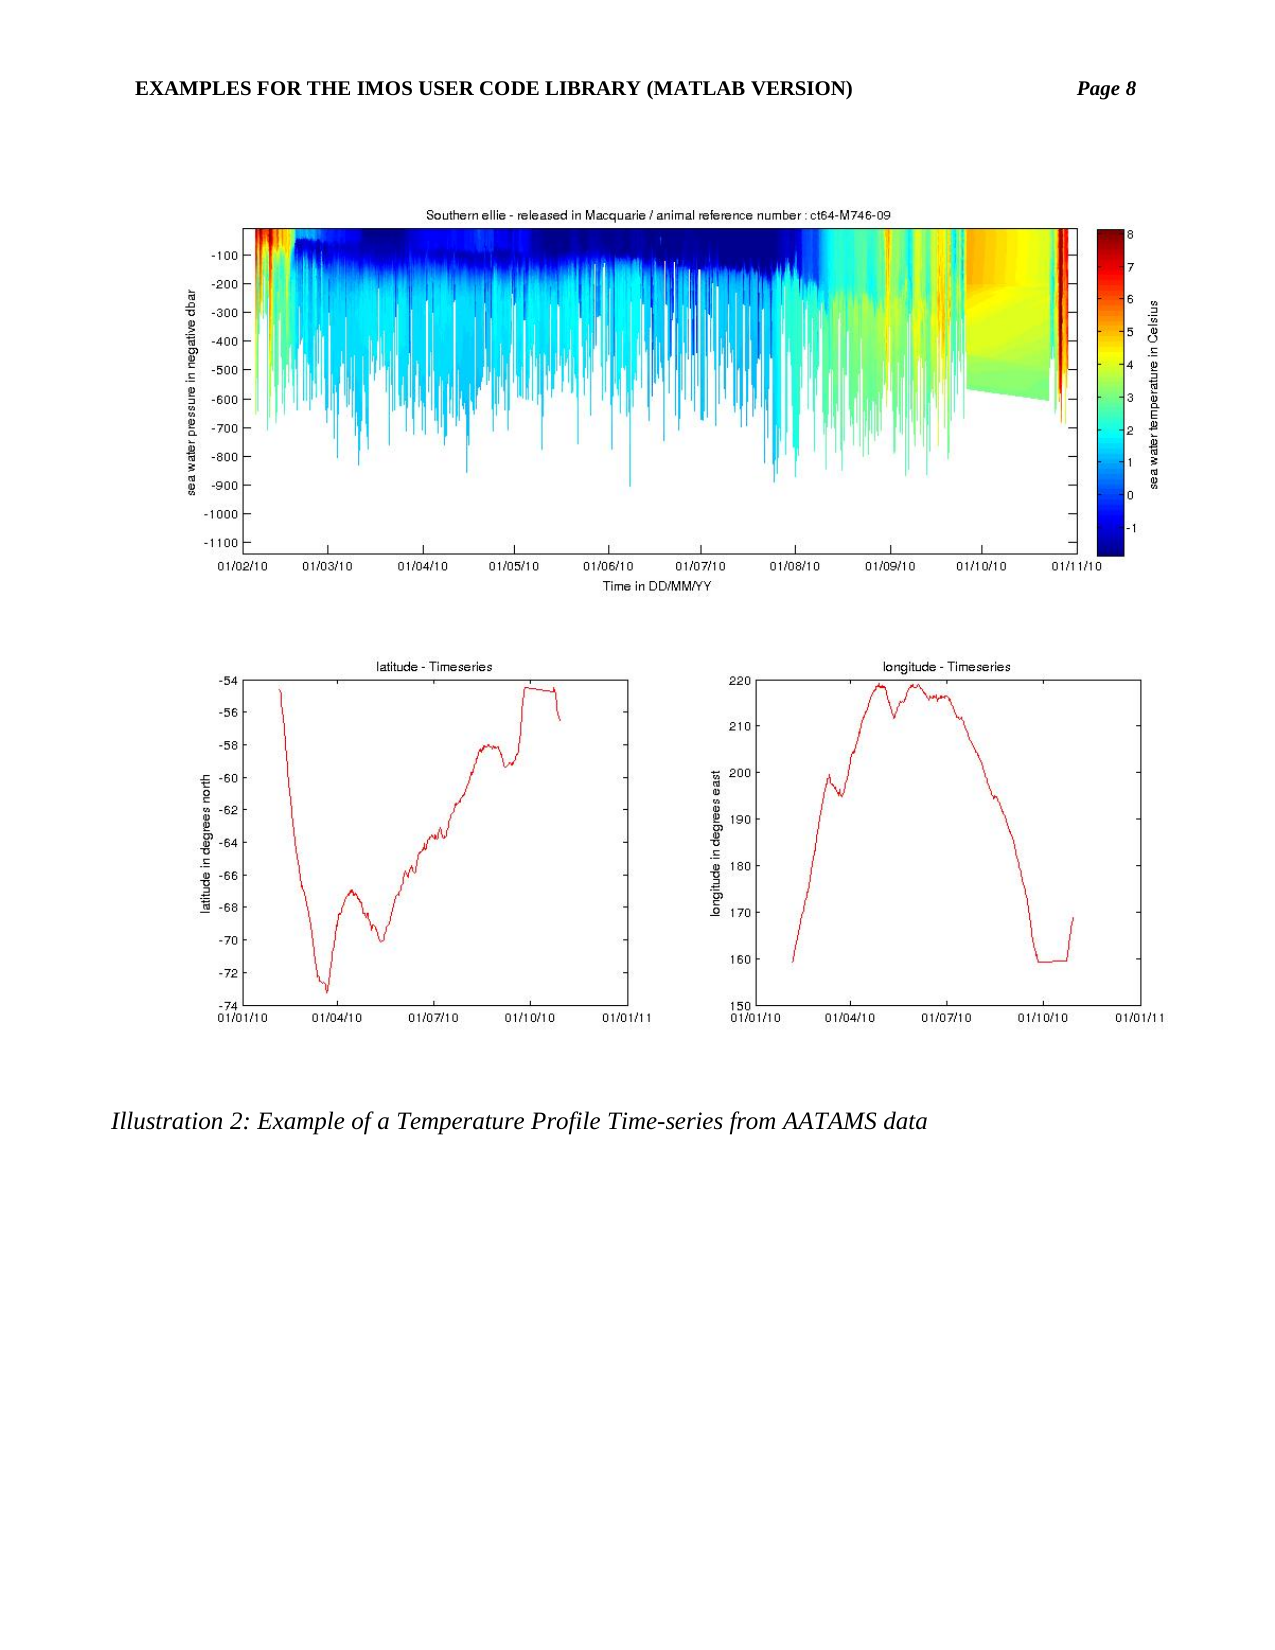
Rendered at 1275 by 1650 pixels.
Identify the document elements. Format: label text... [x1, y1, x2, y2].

text Illustration 2: Example of a Temperature Profile Time-series from AATAMS data [111, 177, 1275, 1134]
picture [92, 156, 1257, 1110]
